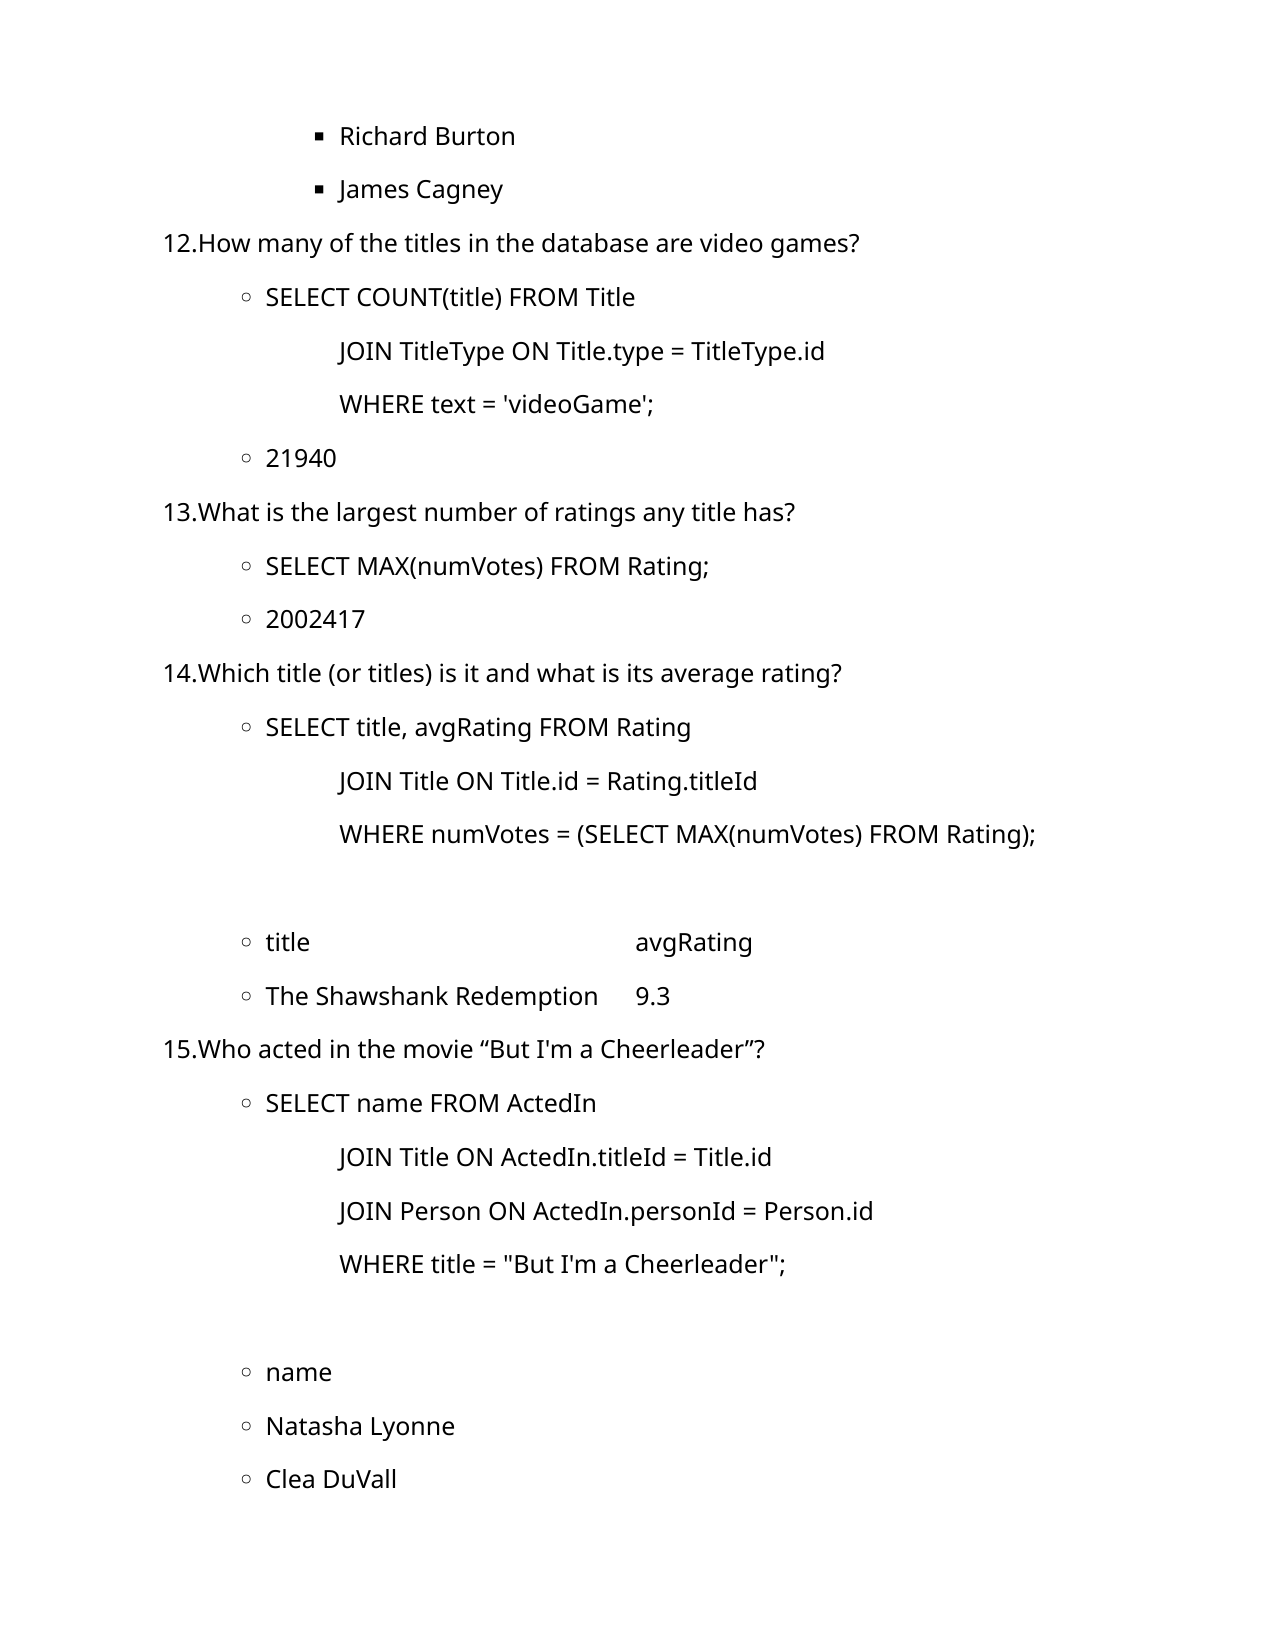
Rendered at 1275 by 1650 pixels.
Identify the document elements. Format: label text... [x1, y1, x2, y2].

list JOIN Title ON Title.id = Rating.titleId [309, 763, 1157, 797]
list Richard Burton [309, 118, 1157, 152]
list WHERE title = "But I'm a Cheerleader"; [309, 1247, 1157, 1281]
list JOIN TitleType ON Title.type = TitleType.id [309, 333, 1157, 367]
list Natasha Lyonne [236, 1408, 1157, 1442]
list WHERE numVotes = (SELECT MAX(numVotes) FROM Rating); [309, 817, 1157, 851]
list title avgRating [236, 924, 1157, 958]
list Clea DuVall [236, 1462, 1157, 1496]
list James Cagney [309, 172, 1157, 206]
list SELECT MAX(numVotes) FROM Rating; [236, 548, 1157, 582]
list 21940 [236, 441, 1157, 475]
list name [236, 1354, 1157, 1388]
list Which title (or titles) is it and what is its average rating? [162, 656, 1157, 690]
list JOIN Person ON ActedIn.personId = Person.id [309, 1193, 1157, 1227]
list The Shawshank Redemption 9.3 [236, 978, 1157, 1012]
list Who acted in the movie “But I'm a Cheerleader”? [162, 1032, 1157, 1066]
list JOIN Title ON ActedIn.titleId = Title.id [309, 1139, 1157, 1173]
list What is the largest number of ratings any title has? [162, 494, 1157, 528]
list How many of the titles in the database are video games? [162, 226, 1157, 260]
list WHERE text = 'videoGame'; [309, 387, 1157, 421]
list SELECT title, avgRating FROM Rating [236, 709, 1157, 743]
list SELECT COUNT(title) FROM Title [236, 279, 1157, 313]
list SELECT name FROM ActedIn [236, 1086, 1157, 1120]
list 2002417 [236, 602, 1157, 636]
